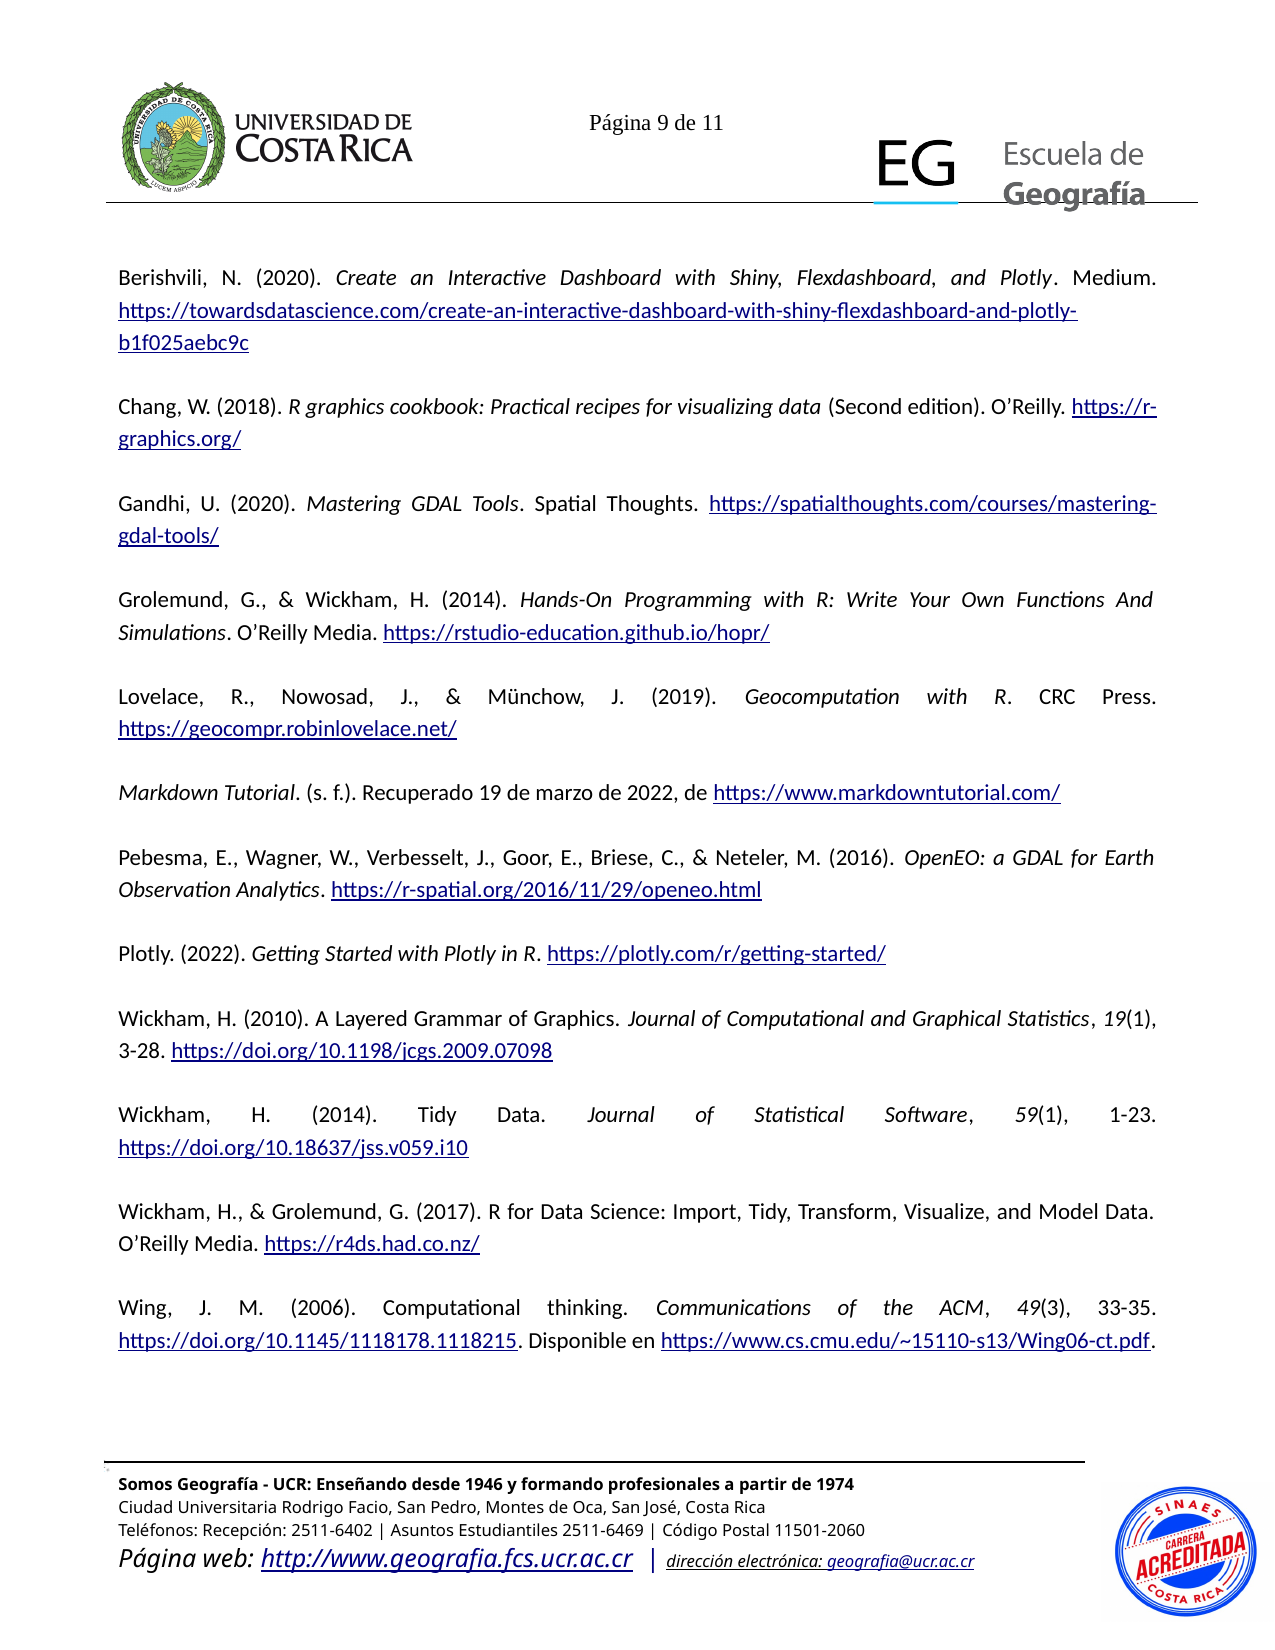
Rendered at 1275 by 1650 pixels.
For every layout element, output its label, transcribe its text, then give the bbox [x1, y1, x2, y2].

picture [1101, 1482, 1274, 1622]
text Wickham, H. (2010). A Layered Grammar of Graphics. Journal of Computational and Graphical Statistics, 19(1), 3-28. https://doi.org/10.1198/jcgs.2009.07098 [118, 1004, 1157, 1064]
text Berishvili, N. (2020). Create an Interactive Dashboard with Shiny, Flexdashboard, and Plotly. Medium. https://towardsdatascience.com/create-an-interactive-dashboard-with-shiny-flexdashboard-and-plotly-b1f025aebc9c [118, 263, 1157, 356]
picture [118, 76, 417, 197]
text Plotly. (2022). Getting Started with Plotly in R. https://plotly.com/r/getting-started/ [118, 939, 1157, 967]
text Grolemund, G., & Wickham, H. (2014). Hands-On Programming with R: Write Your Own Functions And Simulations. O’Reilly Media. https://rstudio-education.github.io/hopr/ [118, 585, 1157, 646]
text Gandhi, U. (2020). Mastering GDAL Tools. Spatial Thoughts. https://spatialthoughts.com/courses/mastering-gdal-tools/ [118, 489, 1157, 549]
text Chang, W. (2018). R graphics cookbook: Practical recipes for visualizing data (Second edition). O’Reilly. https://r-graphics.org/ [118, 392, 1157, 452]
picture [103, 1452, 110, 1479]
text Lovelace, R., Nowosad, J., & Münchow, J. (2019). Geocomputation with R. CRC Press. https://geocompr.robinlovelace.net/ [118, 682, 1157, 742]
text Wickham, H., & Grolemund, G. (2017). R for Data Science: Import, Tidy, Transform, Visualize, and Model Data. O’Reilly Media. https://r4ds.had.co.nz/ [118, 1197, 1157, 1257]
text Pebesma, E., Wagner, W., Verbesselt, J., Goor, E., Briese, C., & Neteler, M. (2016). OpenEO: a GDAL for Earth Observation Analytics. https://r-spatial.org/2016/11/29/openeo.html [118, 843, 1157, 903]
picture [849, 96, 1169, 247]
text Wing, J. M. (2006). Computational thinking. Communications of the ACM, 49(3), 33-35. https://doi.org/10.1145/1118178.1118215. Disponible en https://www.cs.cmu.edu/~15110-s13/Wing06-ct.pdf. [118, 1293, 1157, 1354]
text Wickham, H. (2014). Tidy Data. Journal of Statistical Software, 59(1), 1-23. https://doi.org/10.18637/jss.v059.i10 [118, 1100, 1157, 1161]
text Markdown Tutorial. (s. f.). Recuperado 19 de marzo de 2022, de https://www.markdowntutorial.com/ [118, 778, 1157, 807]
